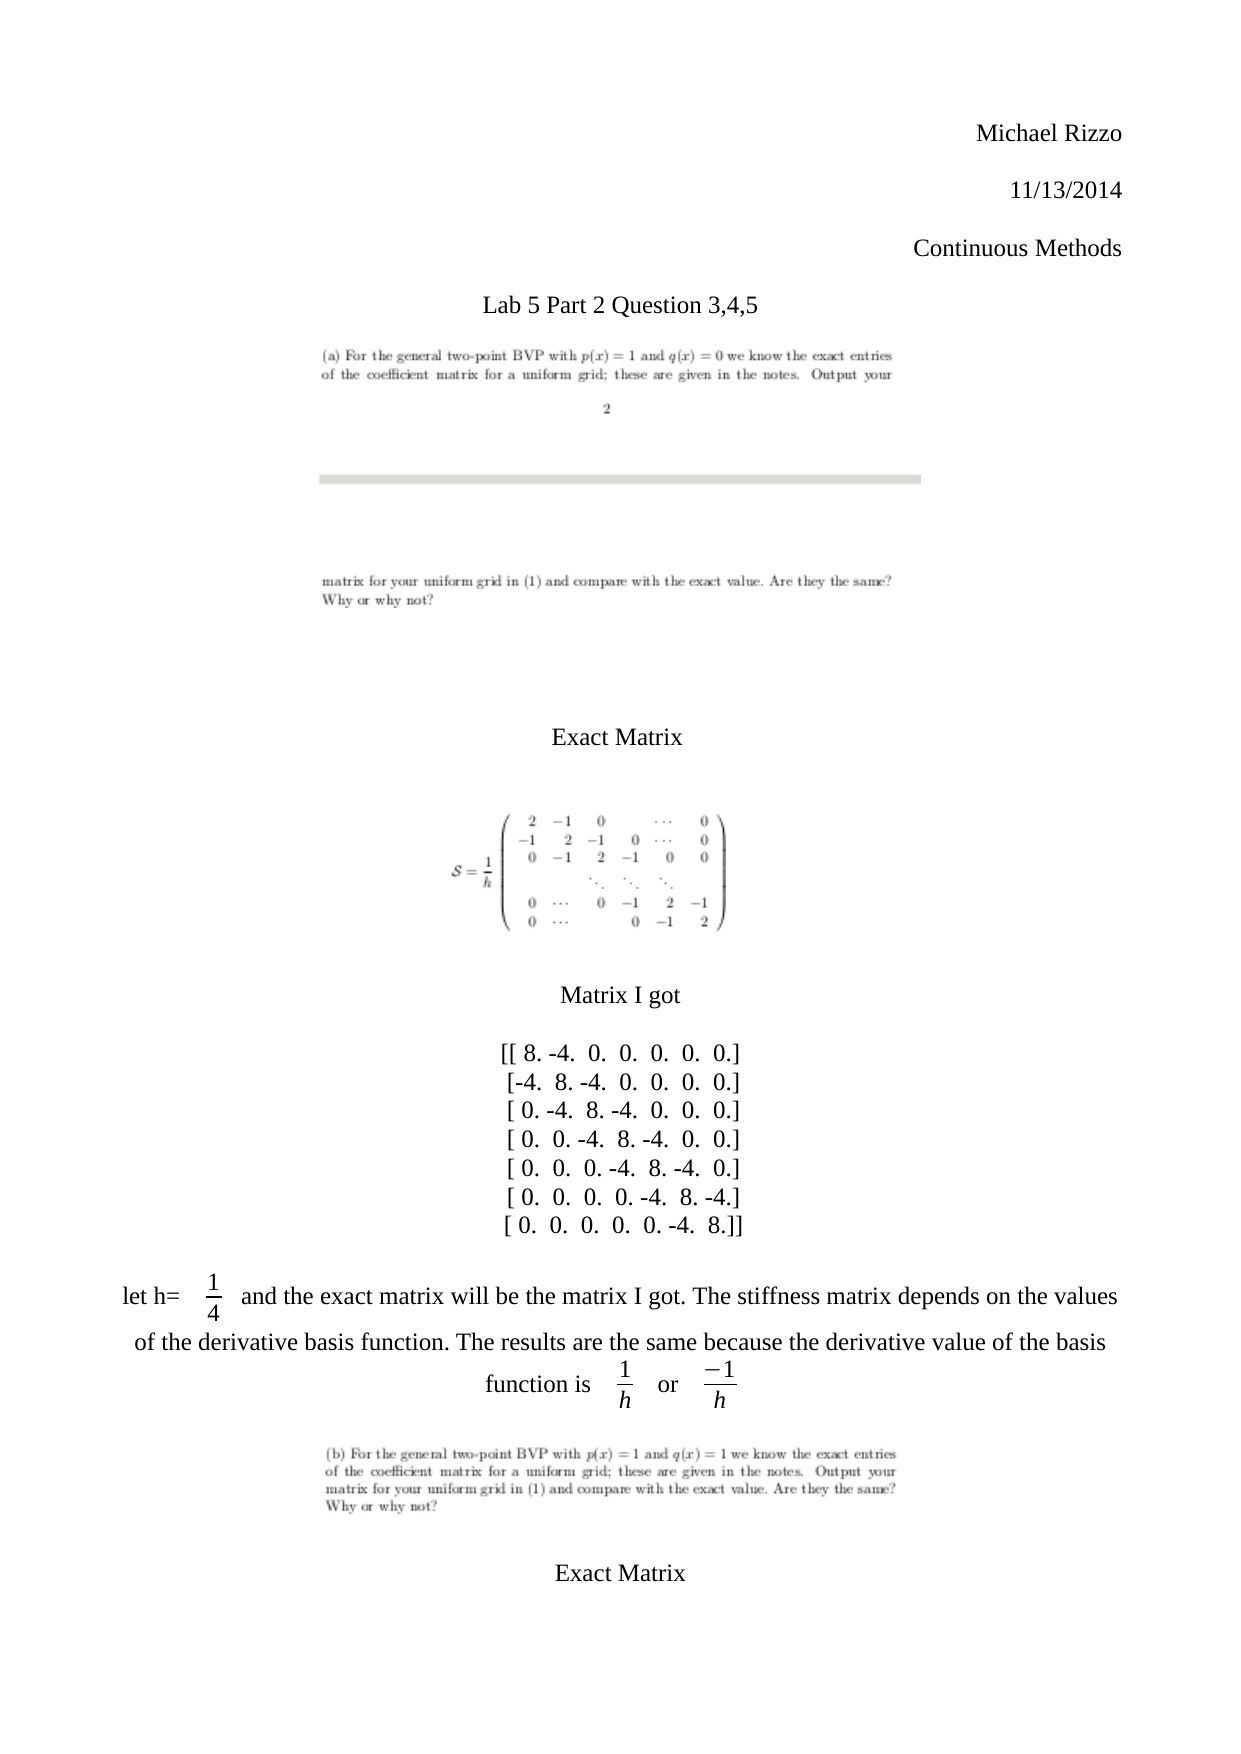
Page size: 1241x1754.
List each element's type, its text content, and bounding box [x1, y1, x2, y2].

picture [413, 798, 784, 944]
text Exact Matrix [118, 722, 1122, 751]
picture [318, 1443, 922, 1519]
text Michael Rizzo [118, 118, 1122, 147]
text [ 0. 0. 0. 0. 0. -4. 8.]] [118, 1211, 1122, 1239]
text let h= and the exact matrix will be the matrix I got. The stiffness matrix depends on the values of the derivative basis function. The results are the same because the derivative value of the basis function is or [118, 1268, 1122, 1415]
text Matrix I got [118, 981, 1122, 1009]
picture [319, 348, 921, 608]
text [ 0. 0. 0. -4. 8. -4. 0.] [118, 1153, 1122, 1182]
text [ 0. -4. 8. -4. 0. 0. 0.] [118, 1096, 1122, 1124]
text [-4. 8. -4. 0. 0. 0. 0.] [118, 1067, 1122, 1096]
text [ 0. 0. 0. 0. -4. 8. -4.] [118, 1182, 1122, 1211]
text 11/13/2014 [118, 176, 1122, 204]
text [[ 8. -4. 0. 0. 0. 0. 0.] [118, 1038, 1122, 1067]
text Exact Matrix [118, 1558, 1122, 1587]
text Lab 5 Part 2 Question 3,4,5 [118, 291, 1122, 319]
text Continuous Methods [118, 233, 1122, 262]
text [ 0. 0. -4. 8. -4. 0. 0.] [118, 1124, 1122, 1153]
